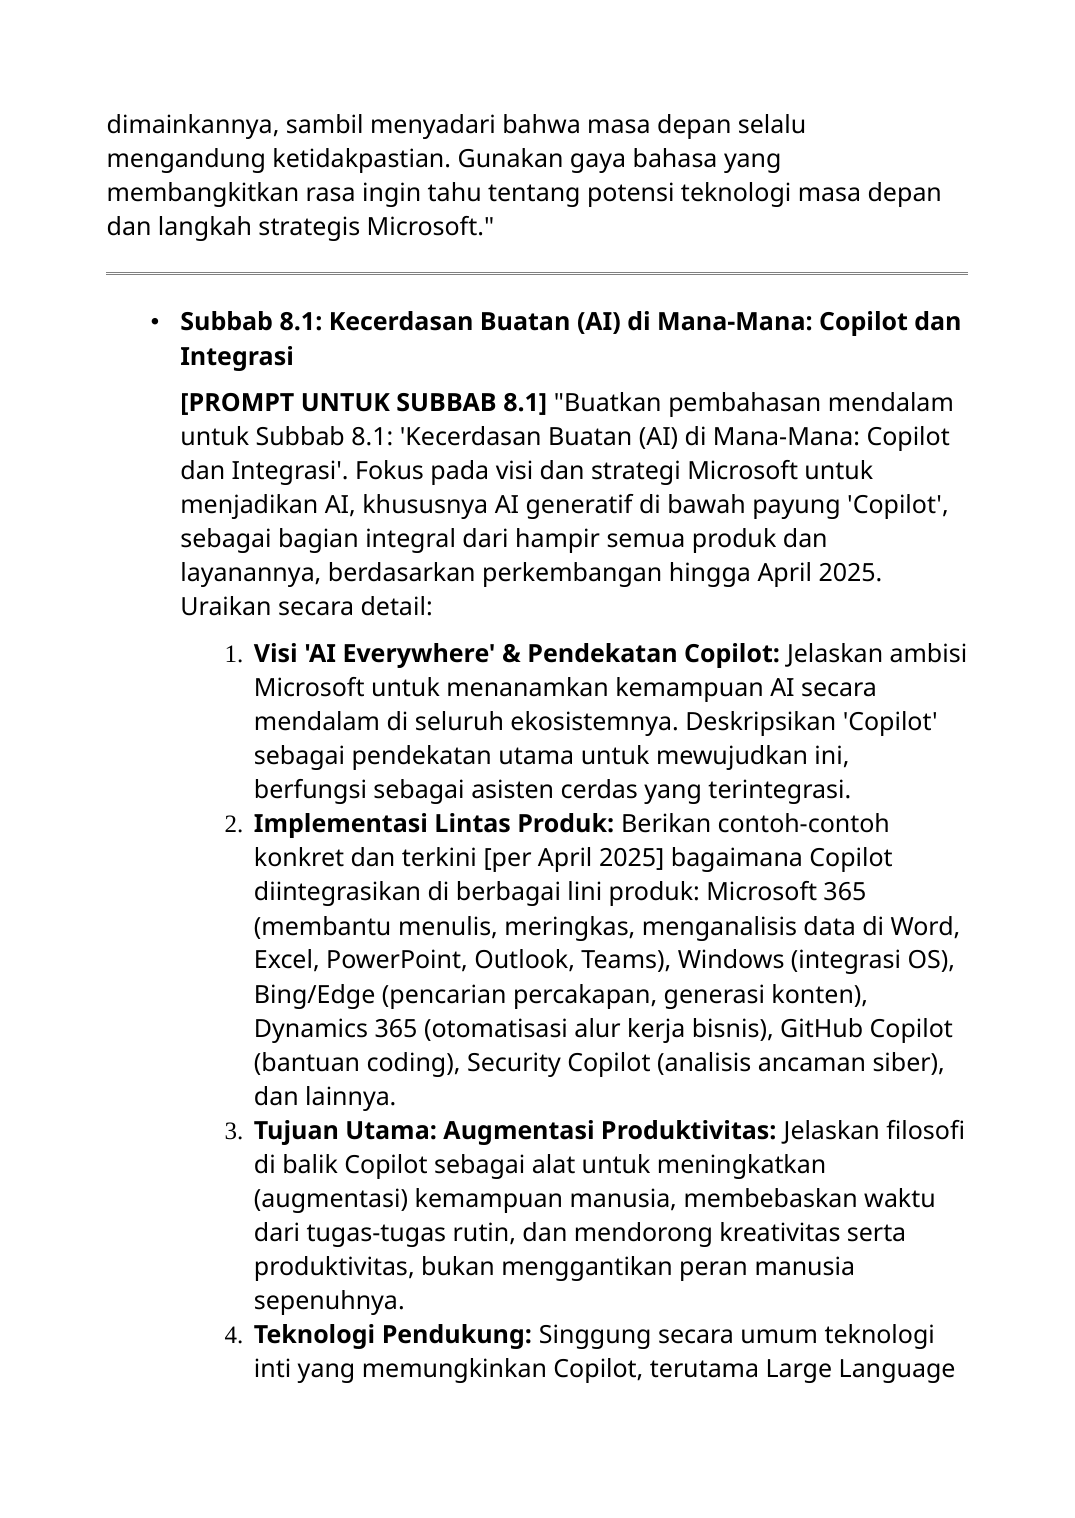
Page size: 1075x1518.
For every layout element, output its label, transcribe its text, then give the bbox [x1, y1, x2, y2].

list Tujuan Utama: Augmentasi Produktivitas: Jelaskan filosofi di balik Copilot sebagai alat untuk meningkatkan (augmentasi) kemampuan manusia, membebaskan waktu dari tugas-tugas rutin, dan mendorong kreativitas serta produktivitas, bukan menggantikan peran manusia sepenuhnya. [224, 1112, 968, 1317]
list [PROMPT UNTUK SUBBAB 8.1] "Buatkan pembahasan mendalam untuk Subbab 8.1: 'Kecerdasan Buatan (AI) di Mana-Mana: Copilot dan Integrasi'. Fokus pada visi dan strategi Microsoft untuk menjadikan AI, khususnya AI generatif di bawah payung 'Copilot', sebagai bagian integral dari hampir semua produk dan layanannya, berdasarkan perkembangan hingga April 2025. Uraikan secara detail: [151, 385, 968, 623]
text dimainkannya, sambil menyadari bahwa masa depan selalu mengandung ketidakpastian. Gunakan gaya bahasa yang membangkitkan rasa ingin tahu tentang potensi teknologi masa depan dan langkah strategis Microsoft." [106, 106, 968, 243]
list Teknologi Pendukung: Singgung secara umum teknologi inti yang memungkinkan Copilot, terutama Large Language [224, 1317, 968, 1385]
list Visi 'AI Everywhere' & Pendekatan Copilot: Jelaskan ambisi Microsoft untuk menanamkan kemampuan AI secara mendalam di seluruh ekosistemnya. Deskripsikan 'Copilot' sebagai pendekatan utama untuk mewujudkan ini, berfungsi sebagai asisten cerdas yang terintegrasi. [224, 636, 968, 806]
list Subbab 8.1: Kecerdasan Buatan (AI) di Mana-Mana: Copilot dan Integrasi [151, 304, 968, 372]
list Implementasi Lintas Produk: Berikan contoh-contoh konkret dan terkini [per April 2025] bagaimana Copilot diintegrasikan di berbagai lini produk: Microsoft 365 (membantu menulis, meringkas, menganalisis data di Word, Excel, PowerPoint, Outlook, Teams), Windows (integrasi OS), Bing/Edge (pencarian percakapan, generasi konten), Dynamics 365 (otomatisasi alur kerja bisnis), GitHub Copilot (bantuan coding), Security Copilot (analisis ancaman siber), dan lainnya. [224, 806, 968, 1112]
